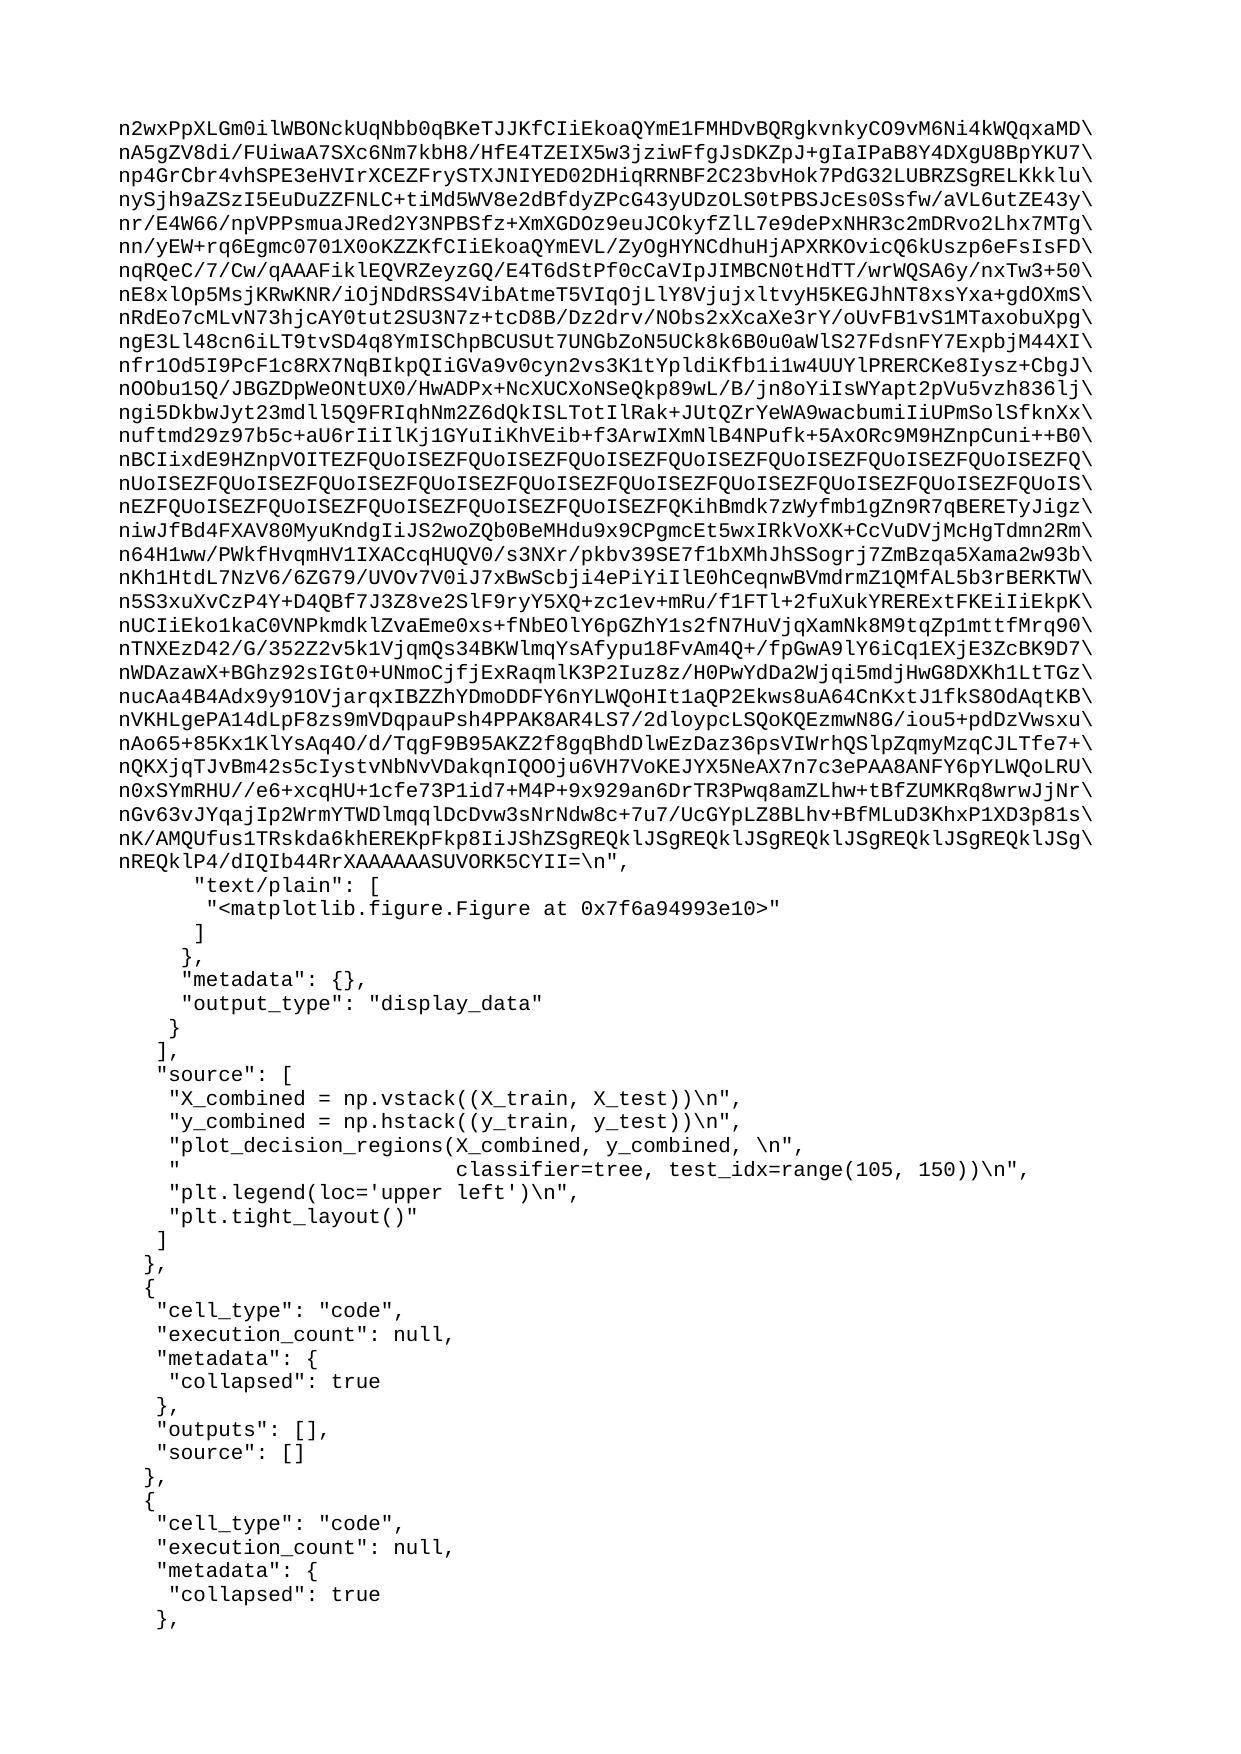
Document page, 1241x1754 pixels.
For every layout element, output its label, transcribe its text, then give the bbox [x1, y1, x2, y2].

text "y_combined = np.hstack((y_train, y_test))\n", [118, 1111, 1122, 1135]
text ] [118, 1229, 1122, 1253]
text "metadata": {}, [118, 969, 1122, 993]
text "plot_decision_regions(X_combined, y_combined, \n", [118, 1135, 1122, 1158]
text { [118, 1489, 1122, 1513]
text { [118, 1277, 1122, 1300]
text "output_type": "display_data" [118, 993, 1122, 1017]
text " classifier=tree, test_idx=range(105, 150))\n", [118, 1158, 1122, 1182]
text "cell_type": "code", [118, 1300, 1122, 1324]
text "text/plain": [ [118, 875, 1122, 898]
text } [118, 1017, 1122, 1040]
text "source": [] [118, 1442, 1122, 1466]
text "plt.tight_layout()" [118, 1206, 1122, 1229]
text }, [118, 1253, 1122, 1277]
text "X_combined = np.vstack((X_train, X_test))\n", [118, 1088, 1122, 1111]
text "collapsed": true [118, 1584, 1122, 1608]
text "collapsed": true [118, 1371, 1122, 1395]
text }, [118, 1395, 1122, 1419]
text ], [118, 1040, 1122, 1064]
text }, [118, 1466, 1122, 1489]
text "execution_count": null, [118, 1537, 1122, 1561]
text "<matplotlib.figure.Figure at 0x7f6a94993e10>" [118, 898, 1122, 922]
text n2wxPpXLGm0ilWBONckUqNbb0qBKeTJJKfCIiEkoaQYmE1FMHDvBQRgkvnkyCO9vM6Ni4kWQqxaMD\nA5gZV8di/FUiwaA7SXc6Nm7kbH8/HfE4TZEIX5w3jziwFfgJsDKZpJ+gIaIPaB8Y4DXgU8BpYKU7\np4GrCbr4vhSPE3eHVIrXCEZFrySTXJNIYED02DHiqRRNBF2C23bvHok7PdG32LUBRZSgRELKkklu\nySjh9aZSzI5EuDuZZFNLC+tiMd5WV8e2dBfdyZPcG43yUDzOLS0tPBSJcEs0Ssfw/aVL6utZE43y\nr/E4W66/npVPPsmuaJRed2Y3NPBSfz+XmXGDOz9euJCOkyfZlL7e9dePxNHR3c2mDRvo2Lhx7MTg\nn/yEW+rq6Egmc0701X0oKZZKfCIiEkoaQYmEVL/ZyOgHYNCdhuHjAPXRKOvicQ6kUszp6eFsIsFD\nqRQeC/7/Cw/qAAAFiklEQVRZeyzGQ/E4T6dStPf0cCaVIpJIMBCN0tHdTT/wrWQSA6y/nxTw3+50\nE8xlOp5MsjKRwKNR/iOjNDdRSS4VibAtmeT5VIqOjLlY8VjujxltvyH5KEGJhNT8xsYxa+gdOXmS\nRdEo7cMLvN73hjcAY0tut2SU3N7z+tcD8B/Dz2drv/NObs2xXcaXe3rY/oUvFB1vS1MTaxobuXpg\ngE3Ll48cn6iLT9tvSD4q8YmISChpBCUSUt7UNGbZoN5UCk8k6B0u0aWlS27FdsnFY7ExpbjM44XI\nfr1Od5I9PcF1c8RX7NqBIkpQIiGVa9v0cyn2vs3K1tYpldiKfb1i1w4UUYlPRERCKe8Iysz+CbgJ\nOObu15Q/JBGZDpWeONtUX0/HwADPx+NcXUCXoNSeQkp89wL/B/jn8oYiIsWYapt2pVu5vzh836lj\ngi5DkbwJyt23mdll5Q9FRIqhNm2Z6dQkISLTotIlRak+JUtQZrYeWA9wacbumiIiUPmSolSfknXx\nuftmd29z97b5c+aU6rIiIlKj1GYuIiKhVEib+f3ArwIXmNlB4NPufk+5AxORc9M9HZnpCuni++B0\nBCIixdE9HZnpVOITEZFQUoISEZFQUoISEZFQUoISEZFQUoISEZFQUoISEZFQUoISEZFQUoISEZFQ\nUoISEZFQUoISEZFQUoISEZFQUoISEZFQUoISEZFQUoISEZFQUoISEZFQUoISEZFQUoISEZFQUoIS\nEZFQUoISEZFQUoISEZFQUoISEZFQUoISEZFQUoISEZFQKihBmdk7zWyfmb1gZn9R7qBERETyJigz\niwJfBd4FXAV80MyuKndgIiJS2woZQb0BeMHdu9x9CPgmcEt5wxIRkVoXK+CcVuDVjMcHgTdmn2Rm\n64H1ww/PWkfHvqmHV1IXACcqHUQV0/s3NXr/pkbv39SE7f1bXMhJhSSogrj7ZmBzqa5Xama2w93b\nKh1HtdL7NzV6/6ZG79/UVOv7V0iJ7xBwScbji4ePiYiIlE0hCeqnwBVmdrmZ1QMfAL5b3rBERKTW\n5S3xuXvCzP4Y+D4QBf7J3Z8ve2SlF9ryY5XQ+zc1ev+mRu/f1FTl+2fuXukYRERExtFKEiIiEkpK\nUCIiEko1kaC0VNPkmdklZvaEme0xs+fNbEOlY6pGZhY1s2fN7HuVjqXamNk8M9tqZp1mttfMrq90\nTNXEzD42/G/352Z2v5k1VjqmQs34BKWlmqYsAfypu18FvAm4Q+/fpGwA9lY6iCq1EXjE3ZcBK9D7\nWDAzawX+BGhz92sIGt0+UNmoCjfjExRaqmlK3P2Iuz8z/H0PwYdDa2Wjqi5mdjHwG8DXKh1LtTGz\nucAa4B4Adx9y91OVjarqxIBZZhYDmoDDFY6nYLWQoHIt1aQP2Ekws8uA64CnKxtJ1fkS8OdAqtKB\nVKHLgePA14dLpF8zs9mVDqpauPsh4PPAK8AR4LS7/2dloypcLSQoKQEzmwN8G/iou5+pdDzVwsxu\nAo65+85Kx1KlYsAq4O/d/TqgF9B95AKZ2f8gqBhdDlwEzDaz36psVIWrhQSlpZqmyMzqCJLTfe7+\nQKXjqTJvBm42s5cIystvNbNvVDakqnIQOOju6VH7VoKEJYX5NeAX7n7c3ePAA8ANFY6pYLWQoLRU\n0xSYmRHU//e6+xcqHU+1cfe73P1id7+M4P+9x929an6DrTR3Pwq8amZLhw+tBfZUMKRq8wrwJjNr\nGv63vJYqajIp2WrmYTWDlmqqlDcDvw3sNrNdw8c+7u7/UcGYpLZ8BLhv+BfMLuD3KhxP1XD3p81s\nK/AMQUfus1TRskda6khEREKpFkp8IiJShZSgREQklJSgREQklJSgREQklJSgREQklJSgREQklJSg\nREQklP4/dIQIb44RrXAAAAAASUVORK5CYII=\n", [118, 118, 1122, 875]
text "execution_count": null, [118, 1324, 1122, 1348]
text "source": [ [118, 1064, 1122, 1088]
text "metadata": { [118, 1348, 1122, 1371]
text ] [118, 922, 1122, 946]
text "outputs": [], [118, 1419, 1122, 1442]
text "cell_type": "code", [118, 1513, 1122, 1537]
text }, [118, 946, 1122, 969]
text }, [118, 1608, 1122, 1631]
text "metadata": { [118, 1561, 1122, 1584]
text "plt.legend(loc='upper left')\n", [118, 1182, 1122, 1206]
